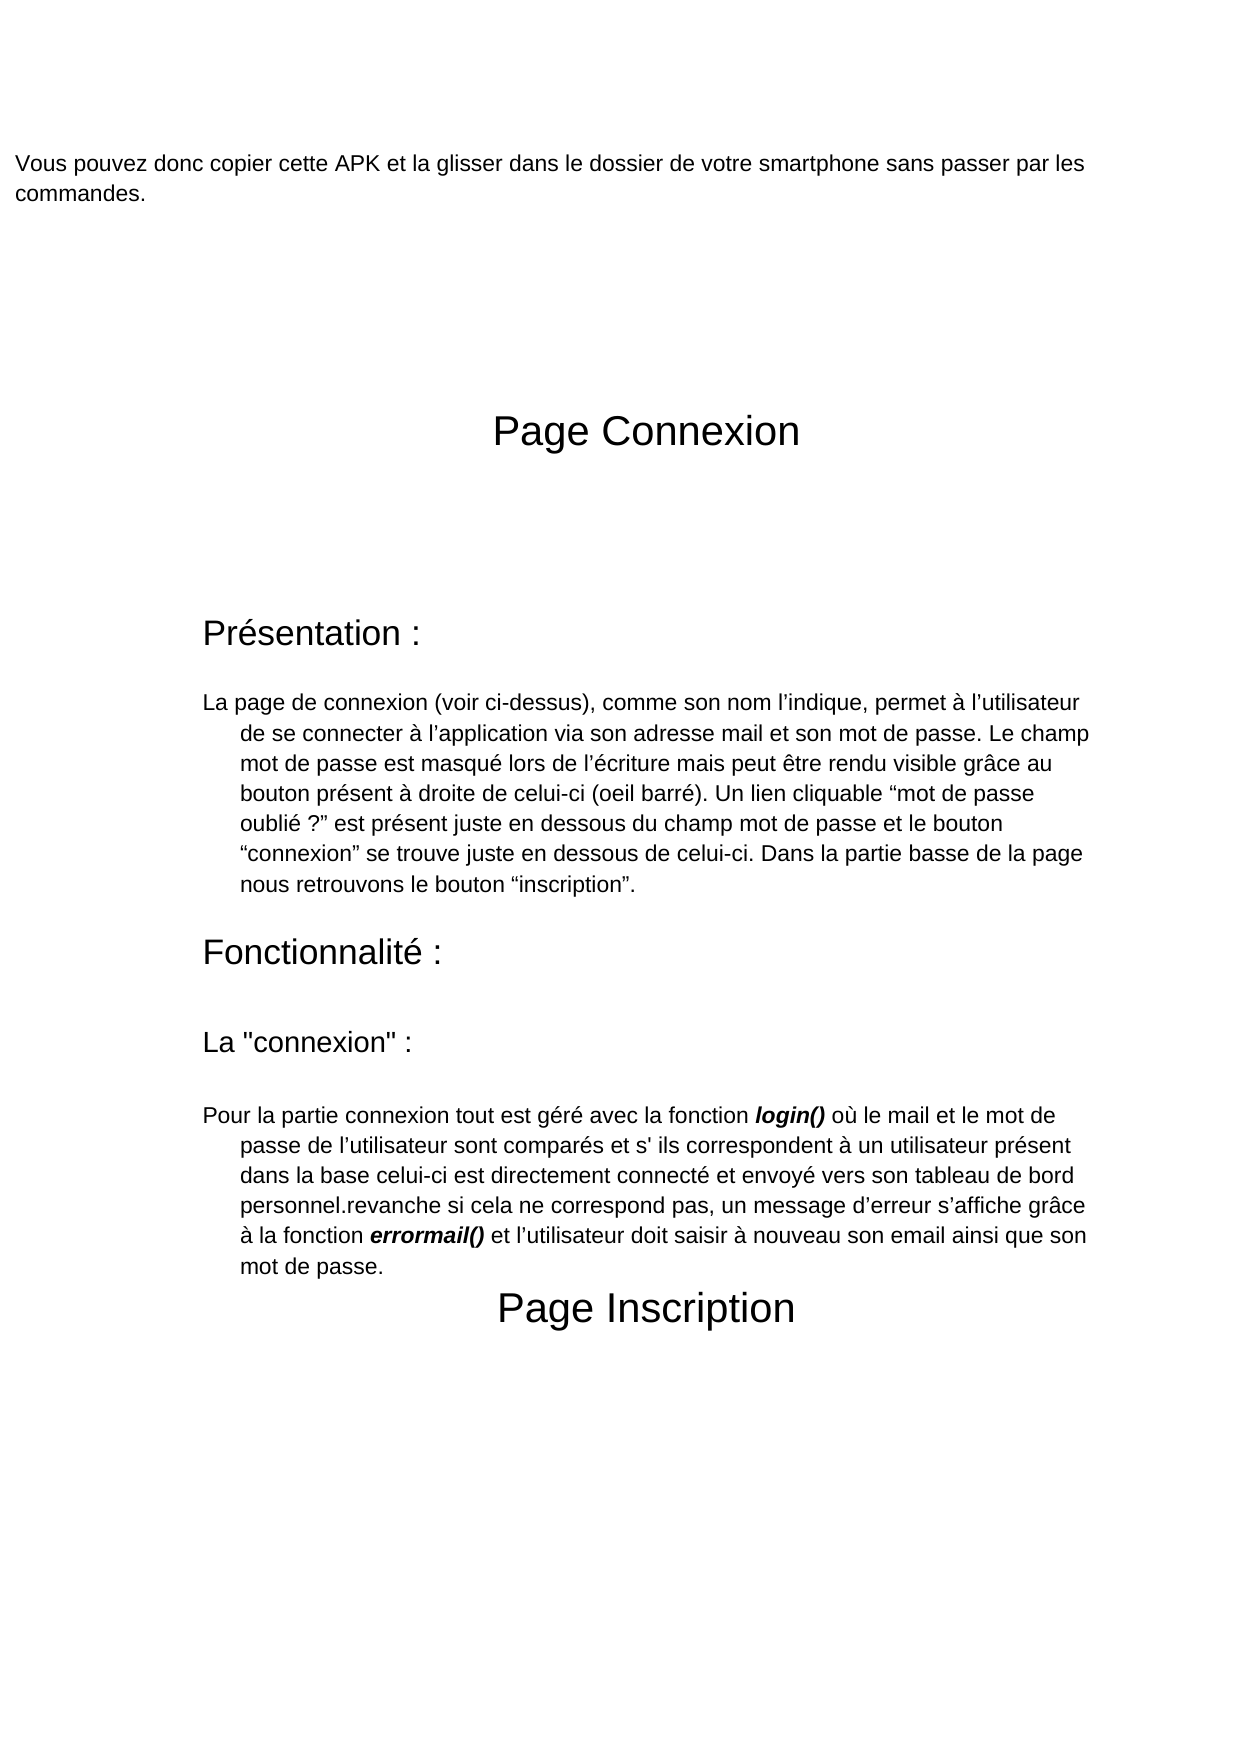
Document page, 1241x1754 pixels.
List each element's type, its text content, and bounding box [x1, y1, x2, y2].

text Présentation : [202, 612, 1090, 653]
text Fonctionnalité : [202, 931, 1090, 972]
text Vous pouvez donc copier cette APK et la glisser dans le dossier de votre smartphone sans passer par les commandes. [15, 150, 1090, 207]
text La "connexion" : [202, 1024, 1090, 1058]
text Page Inscription [202, 1283, 1090, 1331]
text La page de connexion (voir ci-dessus), comme son nom l’indique, permet à l’utilisateur de se connecter à l’application via son adresse mail et son mot de passe. Le champ mot de passe est masqué lors de l’écriture mais peut être rendu visible grâce au bouton présent à droite de celui-ci (oeil barré). Un lien cliquable “mot de passe oublié ?” est présent juste en dessous du champ mot de passe et le bouton “connexion” se trouve juste en dessous de celui-ci. Dans la partie basse de la page nous retrouvons le bouton “inscription”. [202, 689, 1090, 897]
text Pour la partie connexion tout est géré avec la fonction login() où le mail et le mot de passe de l’utilisateur sont comparés et s' ils correspondent à un utilisateur présent dans la base celui-ci est directement connecté et envoyé vers son tableau de bord personnel.revanche si cela ne correspond pas, un message d’erreur s’affiche grâce à la fonction errormail() et l’utilisateur doit saisir à nouveau son email ainsi que son mot de passe. [202, 1102, 1090, 1279]
text Page Connexion [202, 406, 1090, 454]
